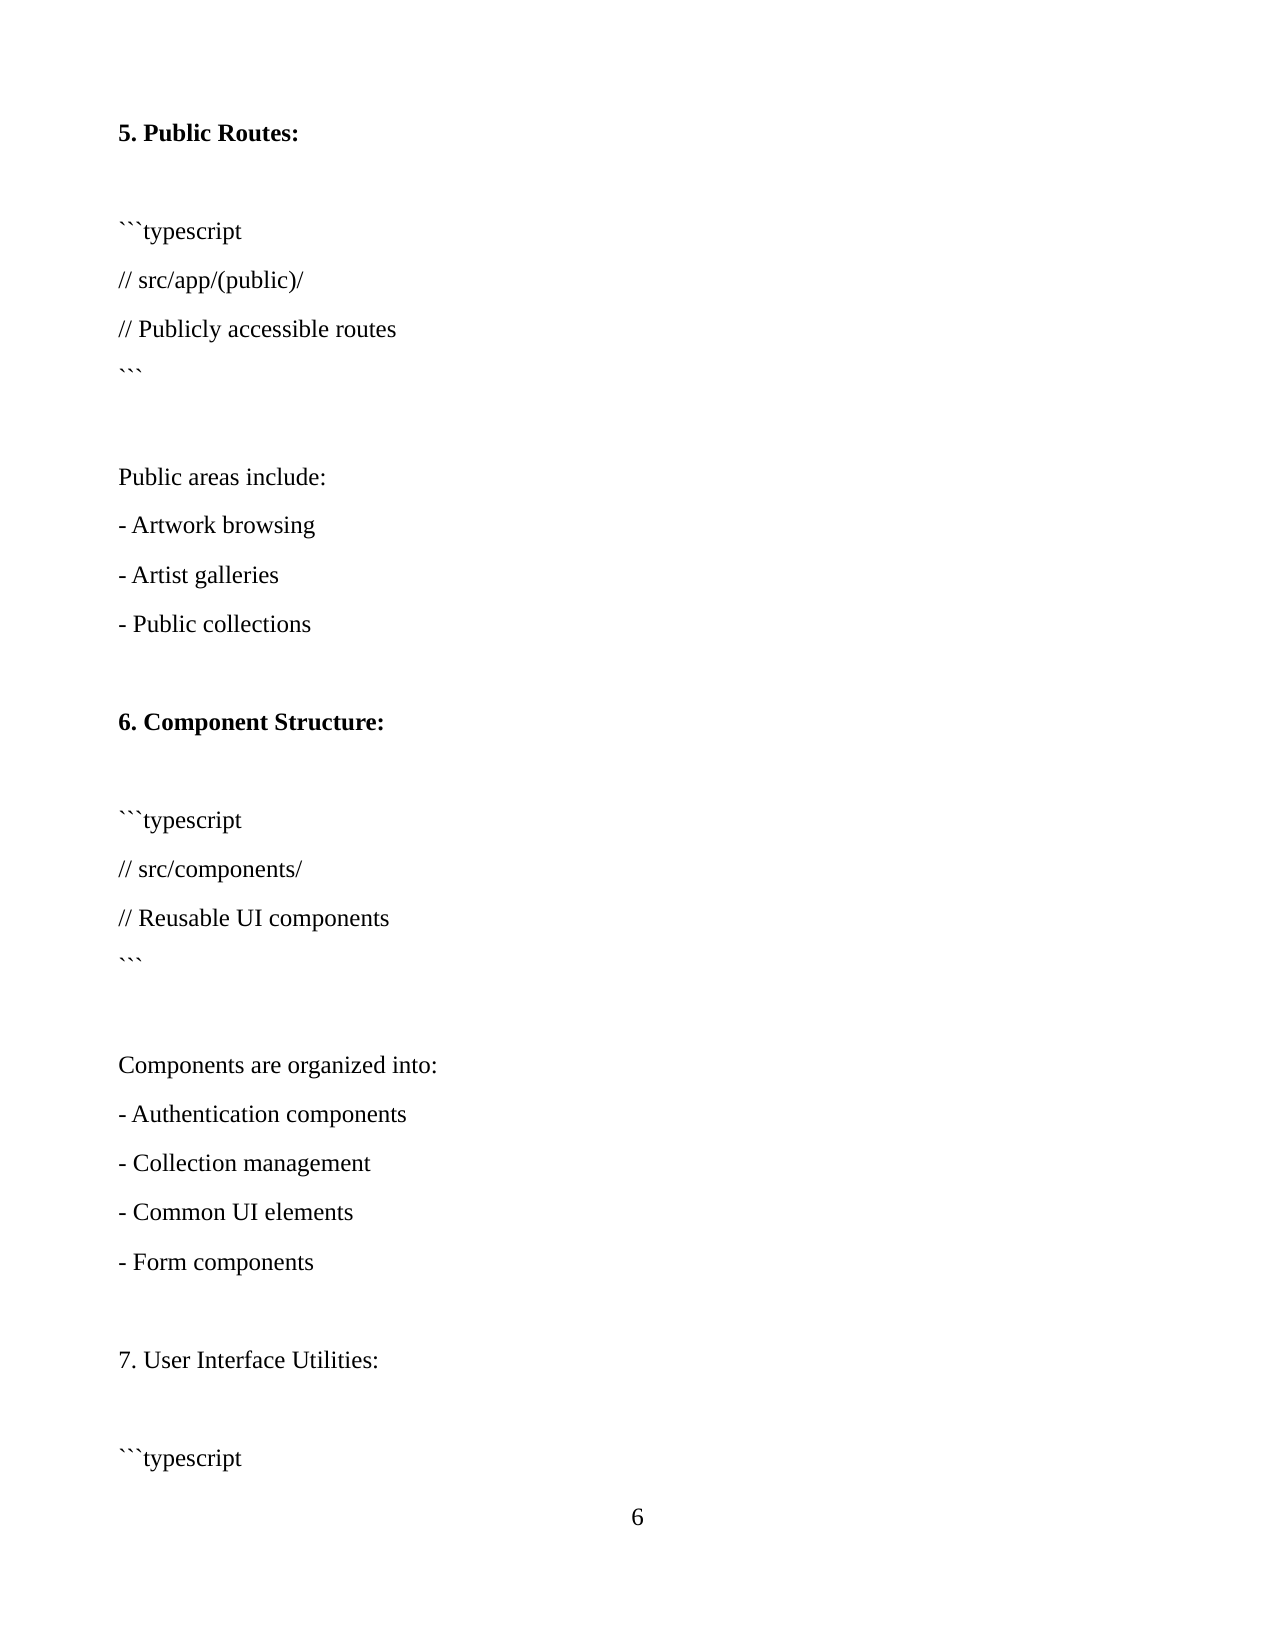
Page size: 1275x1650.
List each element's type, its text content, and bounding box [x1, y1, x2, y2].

text // Reusable UI components [118, 903, 1157, 932]
text ```typescript [118, 805, 1157, 834]
text // src/components/ [118, 854, 1157, 883]
text ``` [118, 363, 1157, 392]
text // Publicly accessible routes [118, 314, 1157, 343]
text Components are organized into: [118, 1050, 1157, 1079]
text - Common UI elements [118, 1197, 1157, 1226]
text 5. Public Routes: [118, 118, 1157, 147]
text // src/app/(public)/ [118, 265, 1157, 294]
text 6. Component Structure: [118, 707, 1157, 736]
text - Authentication components [118, 1099, 1157, 1128]
text - Collection management [118, 1148, 1157, 1177]
text - Artwork browsing [118, 511, 1157, 539]
text - Artist galleries [118, 560, 1157, 588]
text - Public collections [118, 609, 1157, 637]
text ``` [118, 952, 1157, 981]
text ```typescript [118, 1443, 1157, 1472]
text Public areas include: [118, 462, 1157, 490]
text ```typescript [118, 216, 1157, 245]
text 7. User Interface Utilities: [118, 1345, 1157, 1373]
text - Form components [118, 1247, 1157, 1275]
